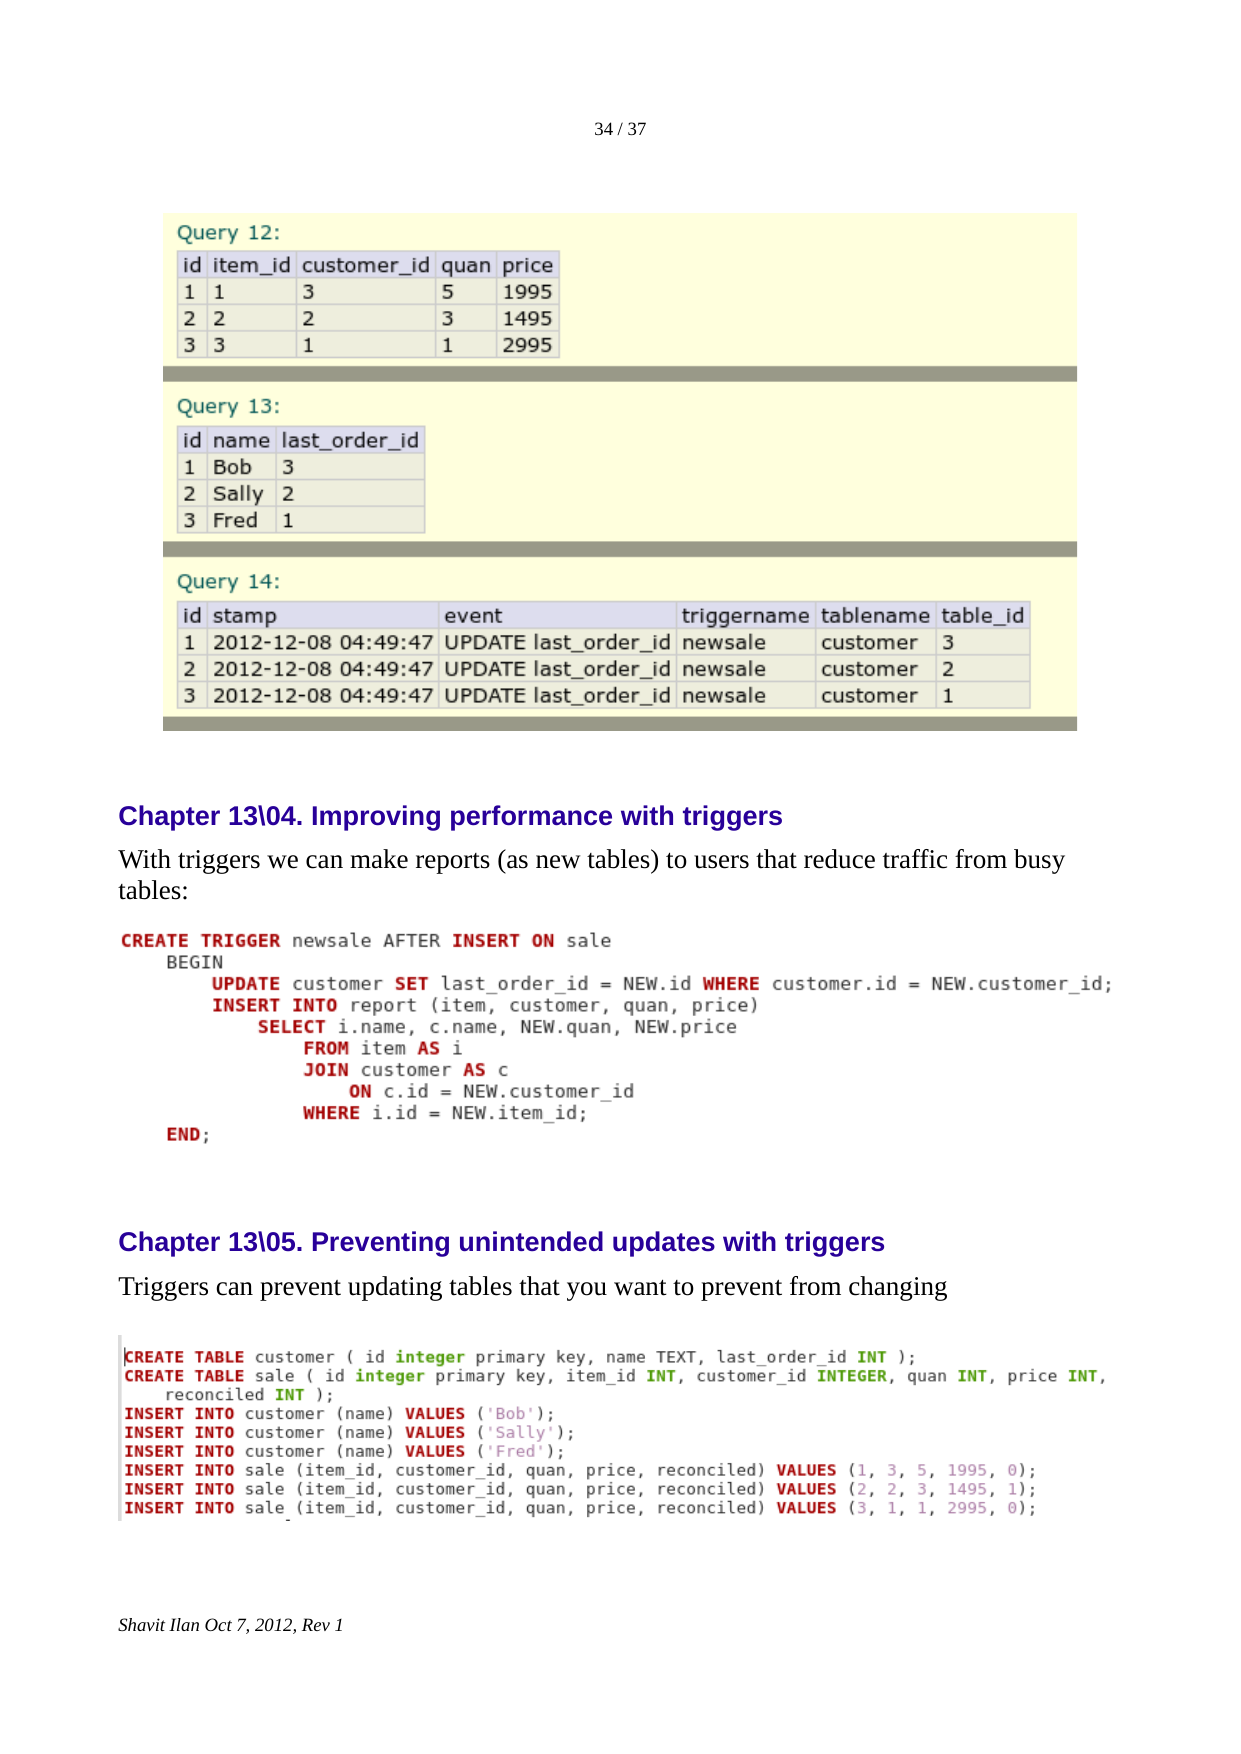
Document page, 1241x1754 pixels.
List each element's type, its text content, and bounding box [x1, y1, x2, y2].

picture [163, 213, 1078, 731]
text With triggers we can make reports (as new tables) to users that reduce traffic from busy tables: [118, 843, 1122, 906]
subtitle Chapter 13\05. Preventing unintended updates with triggers [118, 1226, 1122, 1257]
picture [118, 1335, 1123, 1521]
subtitle Chapter 13\04. Improving performance with triggers [118, 799, 1122, 831]
picture [118, 918, 1123, 1158]
text Triggers can prevent updating tables that you want to prevent from changing [118, 1270, 1122, 1332]
